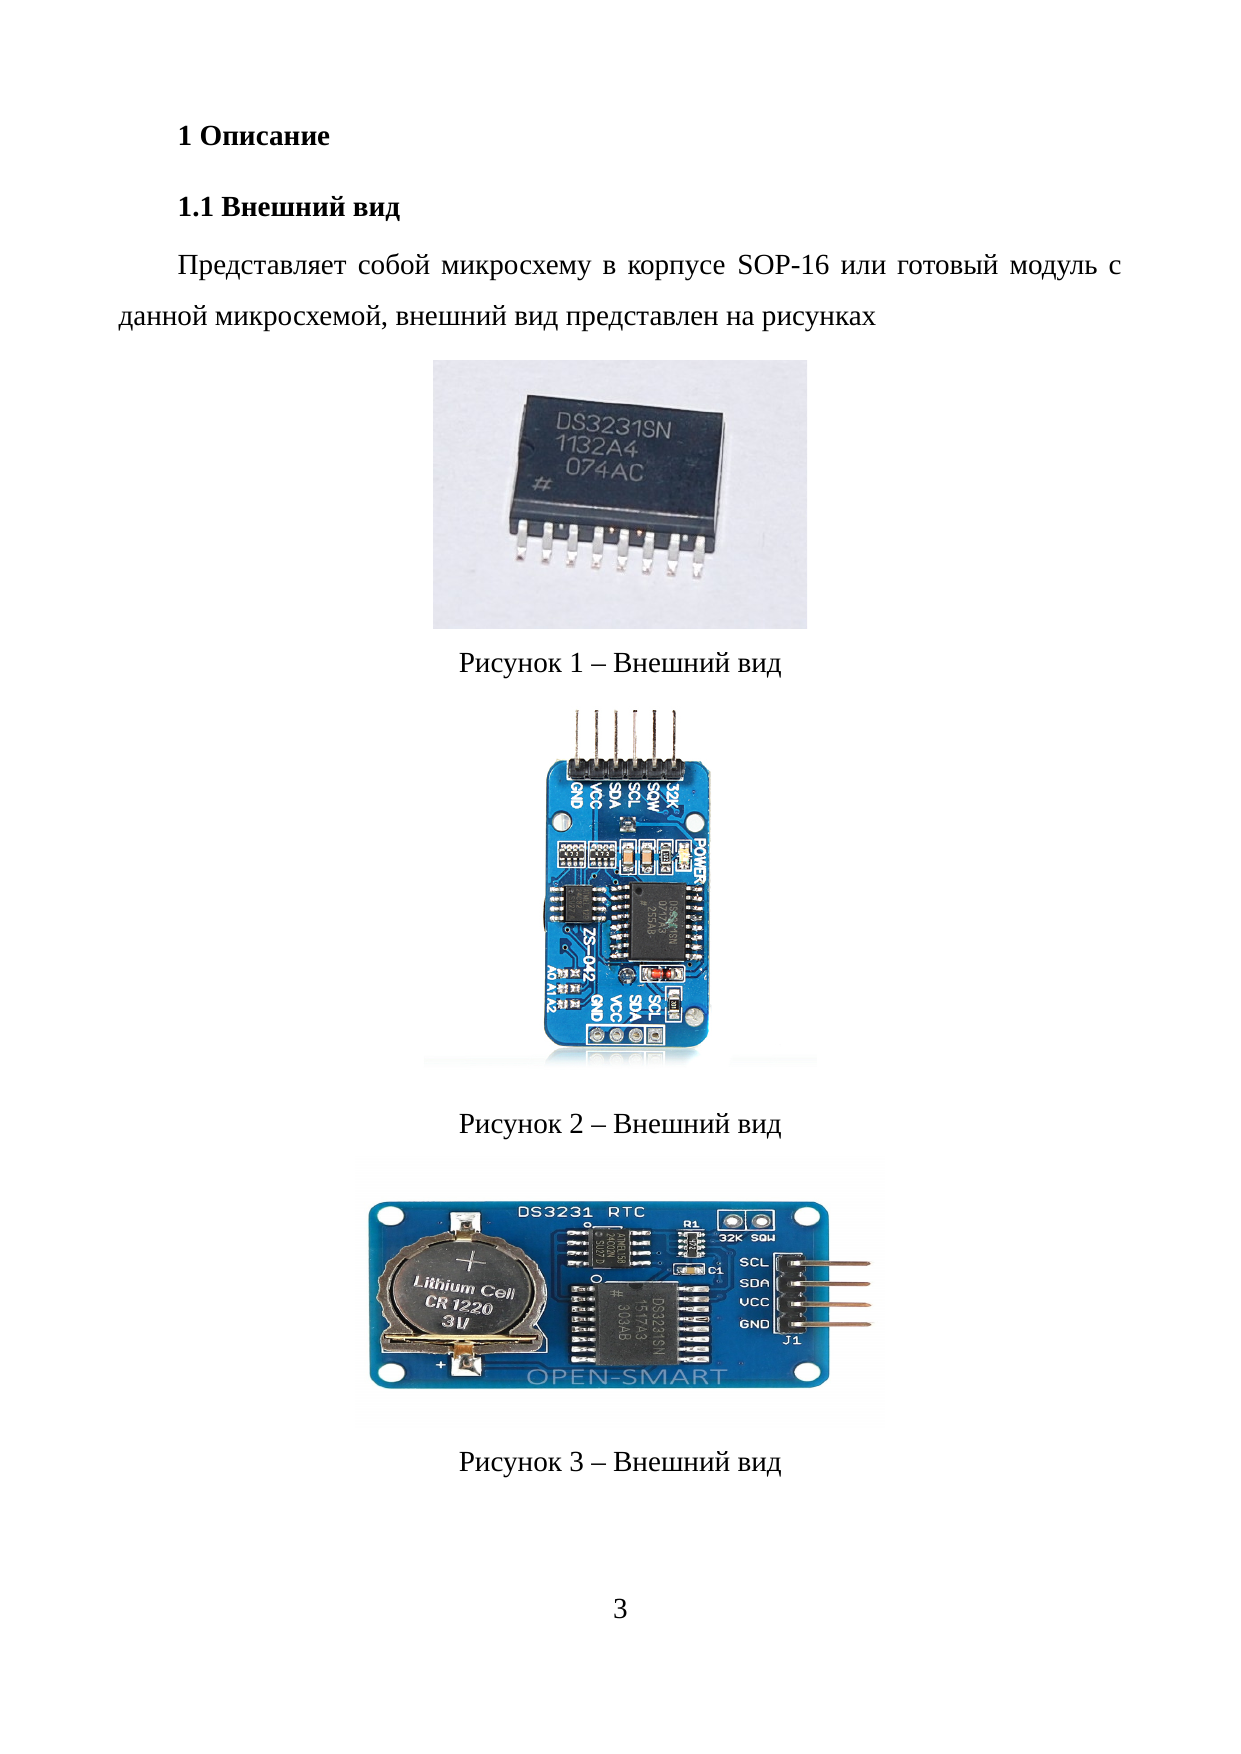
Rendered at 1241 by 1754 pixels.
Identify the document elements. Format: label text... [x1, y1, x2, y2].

subtitle Внешний вид [118, 189, 1122, 223]
text Рисунок 3 – Внешний вид [118, 1444, 1122, 1477]
text Представляет собой микросхему в корпусе SOP-16 или готовый модуль с данной микросхемой, внешний вид представлен на рисунках [118, 247, 1122, 331]
picture [355, 1156, 886, 1428]
subtitle Описание [118, 118, 1122, 152]
text Рисунок 2 – Внешний вид [118, 1106, 1122, 1139]
picture [423, 695, 817, 1089]
text Рисунок 1 – Внешний вид [118, 645, 1122, 678]
picture [433, 360, 808, 629]
